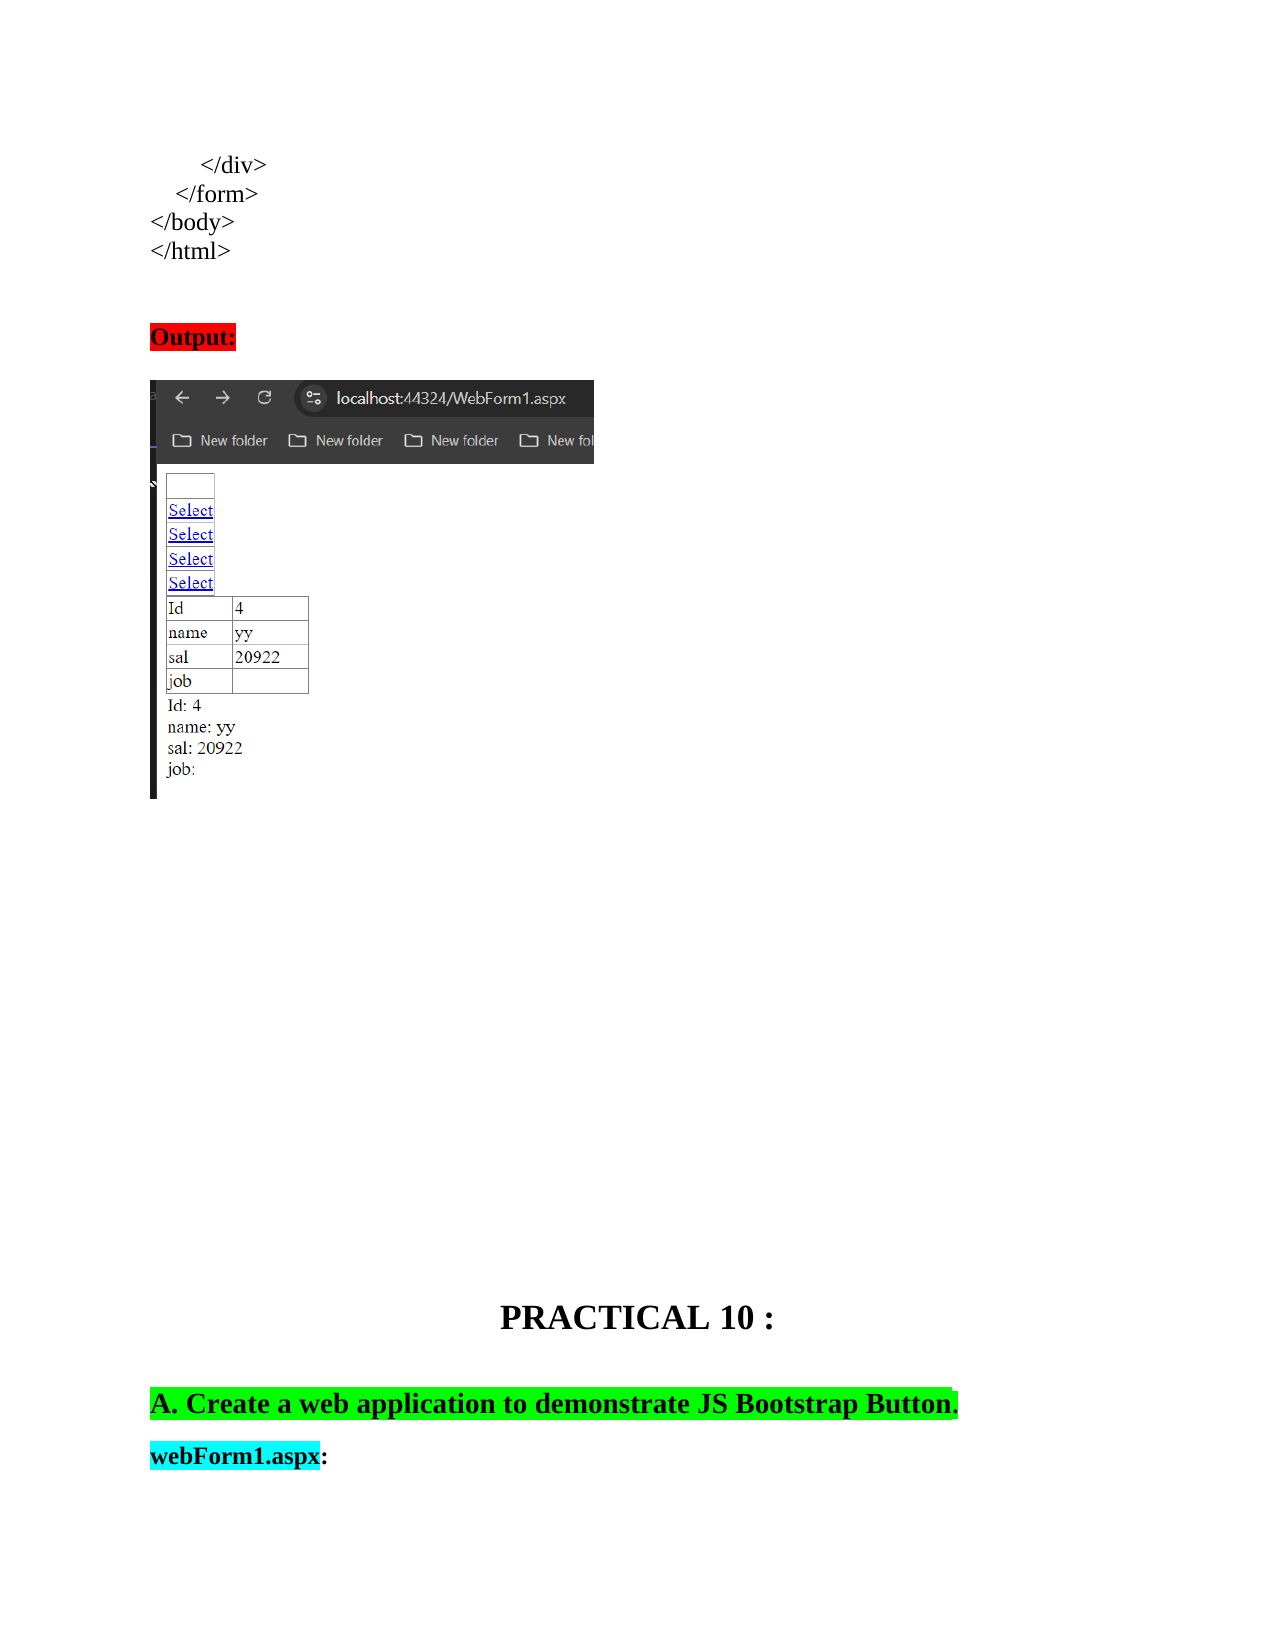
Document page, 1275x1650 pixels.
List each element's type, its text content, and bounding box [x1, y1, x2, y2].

text </form> [150, 179, 1125, 207]
text webForm1.aspx: [150, 1441, 1125, 1470]
text PRACTICAL 10 : [150, 1296, 1125, 1337]
text A. Create a web application to demonstrate JS Bootstrap Button. [150, 1387, 1125, 1420]
text </body> [150, 207, 1125, 236]
text </div> [150, 150, 1125, 179]
text Output: [150, 265, 1125, 351]
text </html> [150, 236, 1125, 265]
